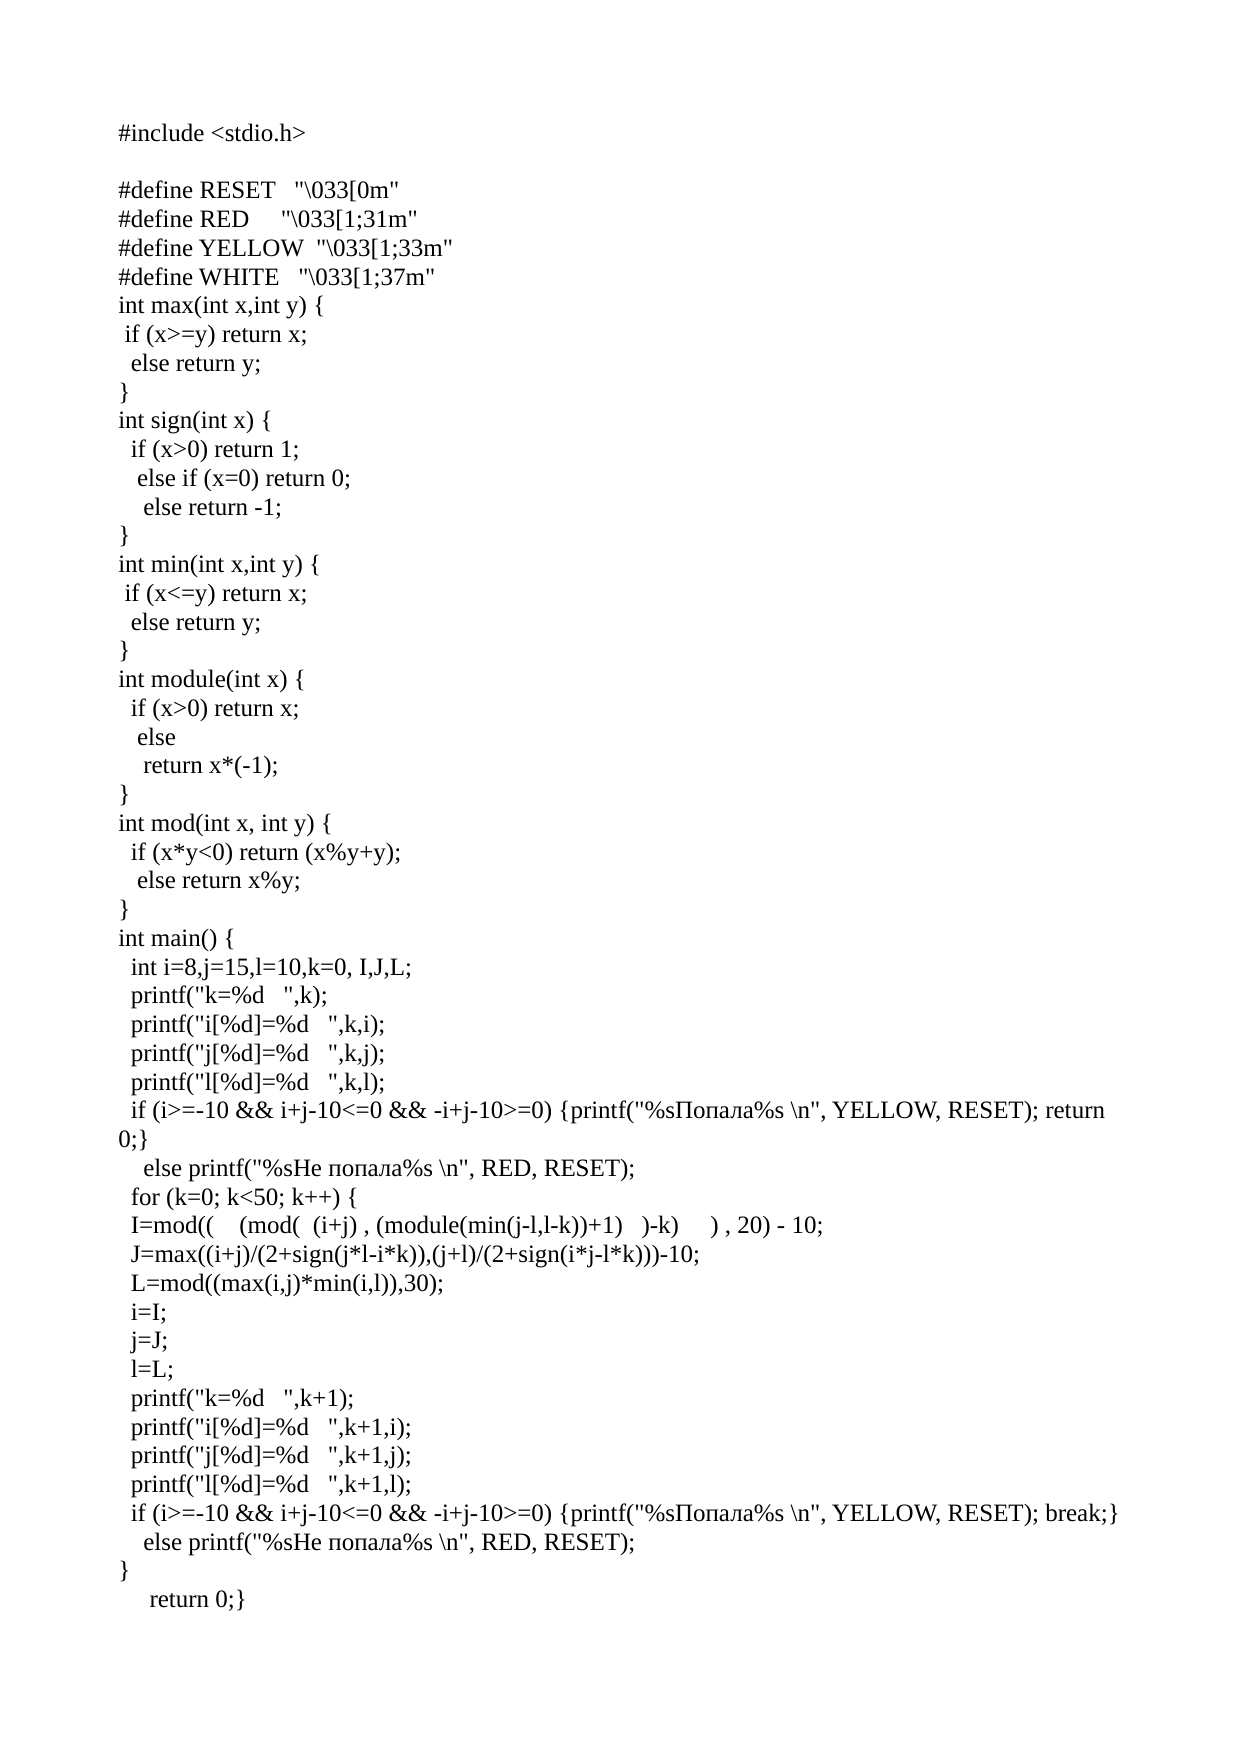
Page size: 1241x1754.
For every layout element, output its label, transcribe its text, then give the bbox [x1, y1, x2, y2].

text else return y; [118, 607, 1122, 636]
text int max(int x,int y) { [118, 291, 1122, 319]
text } [118, 377, 1122, 406]
text if (x*y<0) return (x%y+y); [118, 837, 1122, 866]
text printf("l[%d]=%d ",k,l); [118, 1067, 1122, 1096]
text int sign(int x) { [118, 406, 1122, 434]
text #define WHITE "\033[1;37m" [118, 262, 1122, 291]
text } [118, 779, 1122, 808]
text printf("j[%d]=%d ",k,j); [118, 1038, 1122, 1067]
text int main() { [118, 923, 1122, 952]
text else return y; [118, 348, 1122, 377]
text for (k=0; k<50; k++) { [118, 1182, 1122, 1211]
text #define RESET "\033[0m" [118, 176, 1122, 204]
text if (x>0) return x; [118, 693, 1122, 722]
text l=L; [118, 1354, 1122, 1383]
text j=J; [118, 1326, 1122, 1354]
text else return -1; [118, 492, 1122, 521]
text else return x%y; [118, 866, 1122, 894]
text } [118, 894, 1122, 923]
text i=I; [118, 1297, 1122, 1326]
text printf("l[%d]=%d ",k+1,l); [118, 1469, 1122, 1498]
text return x*(-1); [118, 751, 1122, 779]
text if (x>0) return 1; [118, 434, 1122, 463]
text else if (x=0) return 0; [118, 463, 1122, 492]
text printf("k=%d ",k+1); [118, 1383, 1122, 1412]
text if (i>=-10 && i+j-10<=0 && -i+j-10>=0) {printf("%sПопала%s \n", YELLOW, RESET); break;} [118, 1498, 1122, 1527]
text printf("i[%d]=%d ",k+1,i); [118, 1412, 1122, 1441]
text } [118, 1556, 1122, 1584]
text int min(int x,int y) { [118, 549, 1122, 578]
text #define RED "\033[1;31m" [118, 204, 1122, 233]
text if (x>=y) return x; [118, 319, 1122, 348]
text if (i>=-10 && i+j-10<=0 && -i+j-10>=0) {printf("%sПопала%s \n", YELLOW, RESET); return 0;} [118, 1096, 1122, 1153]
text else printf("%sНе попала%s \n", RED, RESET); [118, 1153, 1122, 1182]
text if (x<=y) return x; [118, 578, 1122, 607]
text printf("k=%d ",k); [118, 981, 1122, 1009]
text #define YELLOW "\033[1;33m" [118, 233, 1122, 262]
text int mod(int x, int y) { [118, 808, 1122, 837]
text int module(int x) { [118, 664, 1122, 693]
text printf("j[%d]=%d ",k+1,j); [118, 1441, 1122, 1469]
text I=mod(( (mod( (i+j) , (module(min(j-l,l-k))+1) )-k) ) , 20) - 10; [118, 1211, 1122, 1239]
text } [118, 636, 1122, 664]
text L=mod((max(i,j)*min(i,l)),30); [118, 1268, 1122, 1297]
text } [118, 521, 1122, 549]
text else [118, 722, 1122, 751]
text J=max((i+j)/(2+sign(j*l-i*k)),(j+l)/(2+sign(i*j-l*k)))-10; [118, 1239, 1122, 1268]
text printf("i[%d]=%d ",k,i); [118, 1009, 1122, 1038]
text int i=8,j=15,l=10,k=0, I,J,L; [118, 952, 1122, 981]
text return 0;} [118, 1584, 1122, 1613]
text else printf("%sНе попала%s \n", RED, RESET); [118, 1527, 1122, 1556]
text #include <stdio.h> [118, 118, 1122, 147]
